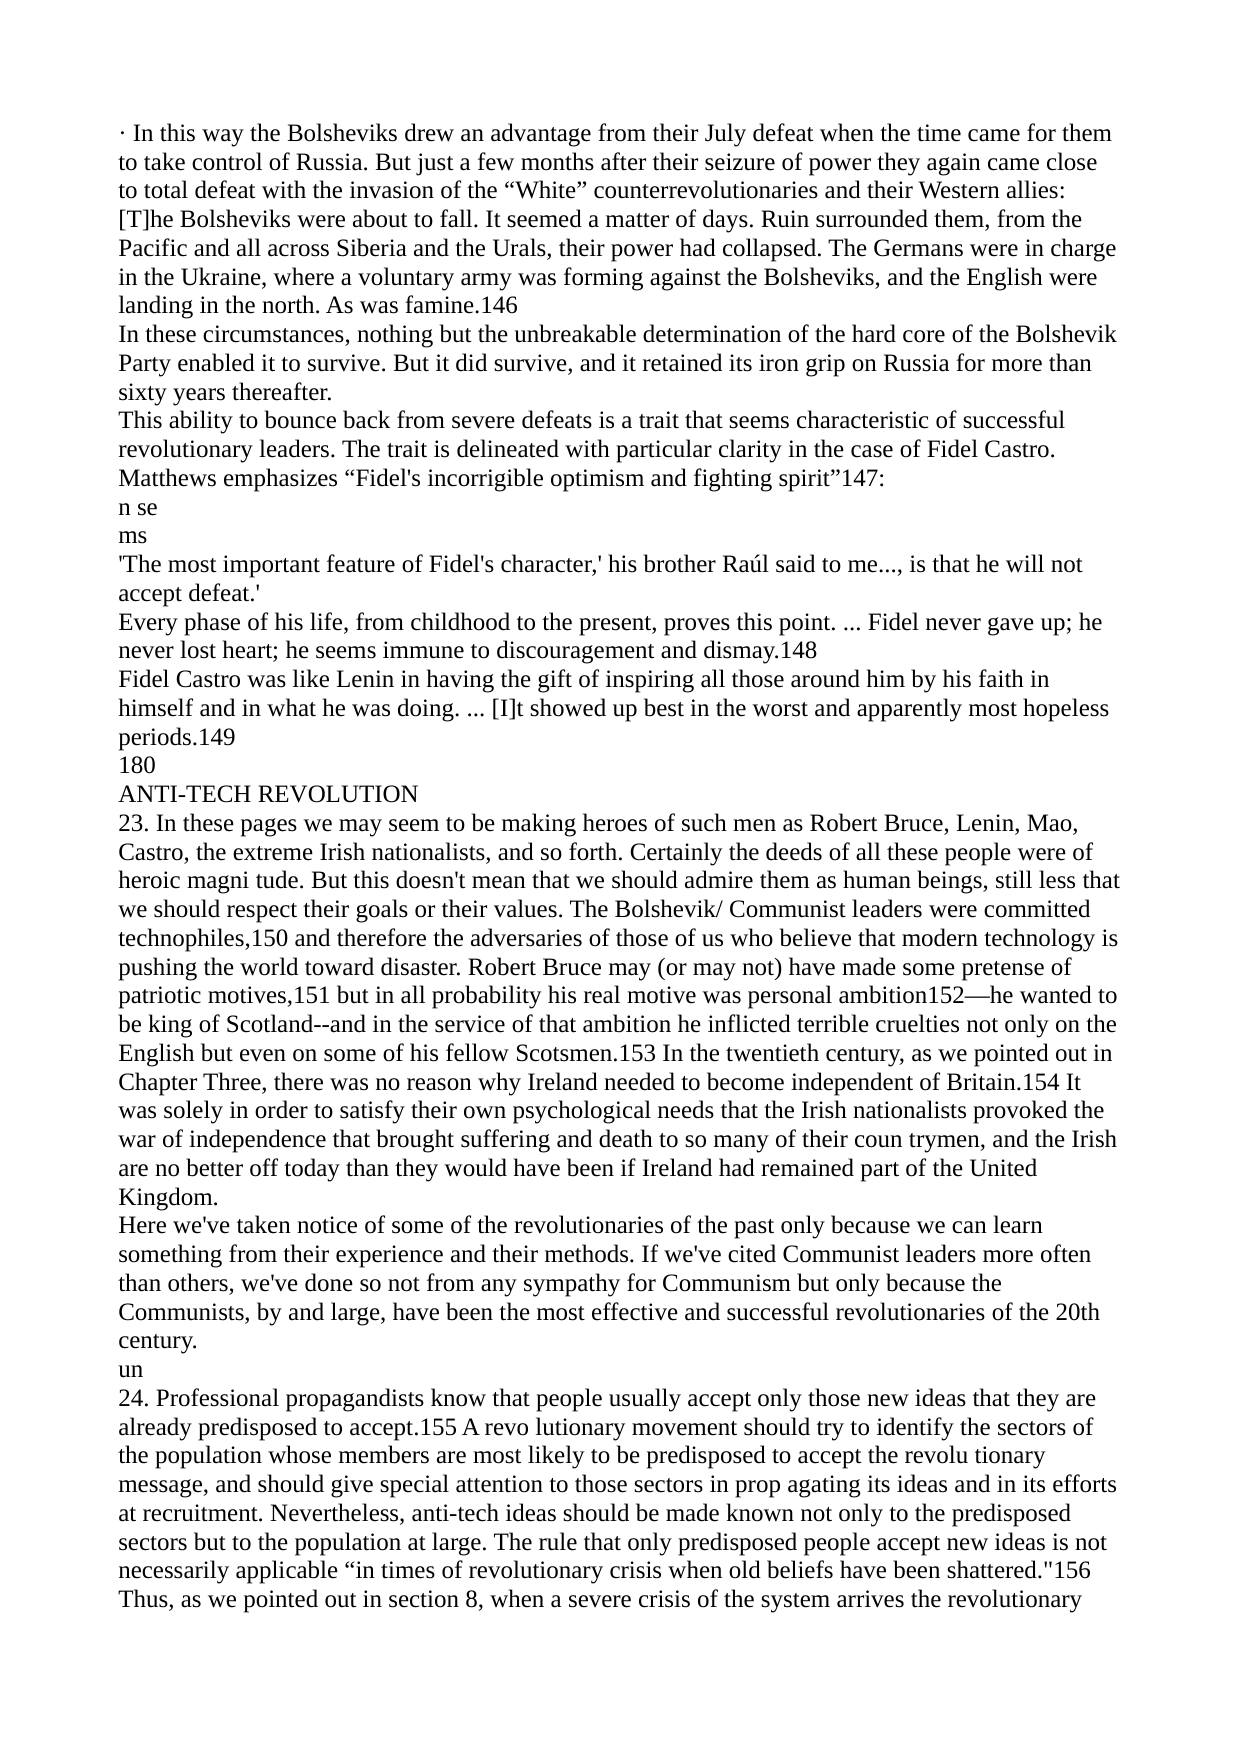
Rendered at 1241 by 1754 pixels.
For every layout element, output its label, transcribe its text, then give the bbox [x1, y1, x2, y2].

text This ability to bounce back from severe defeats is a trait that seems characteristic of successful revolutionary leaders. The trait is delineated with particular clarity in the case of Fidel Castro. Matthews emphasizes “Fidel's incorrigible optimism and fighting spirit”147: [118, 406, 1122, 492]
text n se [118, 492, 1122, 521]
text ANTI-TECH REVOLUTION [118, 779, 1122, 808]
text In these circumstances, nothing but the unbreakable determination of the hard core of the Bolshevik Party enabled it to survive. But it did survive, and it retained its iron grip on Russia for more than sixty years thereafter. [118, 319, 1122, 406]
text Every phase of his life, from childhood to the present, proves this point. ... Fidel never gave up; he never lost heart; he seems immune to discouragement and dismay.148 [118, 607, 1122, 664]
text 24. Professional propagandists know that people usually accept only those new ideas that they are already predisposed to accept.155 A revo lutionary movement should try to identify the sectors of the population whose members are most likely to be predisposed to accept the revolu tionary message, and should give special attention to those sectors in prop agating its ideas and in its efforts at recruitment. Nevertheless, anti-tech ideas should be made known not only to the predisposed sectors but to the population at large. The rule that only predisposed people accept new ideas is not necessarily applicable “in times of revolutionary crisis when old beliefs have been shattered."156 Thus, as we pointed out in section 8, when a severe crisis of the system arrives the revolutionary [118, 1383, 1122, 1613]
text Here we've taken notice of some of the revolutionaries of the past only because we can learn something from their experience and their methods. If we've cited Communist leaders more often than others, we've done so not from any sympathy for Communism but only because the Communists, by and large, have been the most effective and successful revolutionaries of the 20th century. [118, 1211, 1122, 1354]
text [T]he Bolsheviks were about to fall. It seemed a matter of days. Ruin surrounded them, from the Pacific and all across Siberia and the Urals, their power had collapsed. The Germans were in charge in the Ukraine, where a voluntary army was forming against the Bolsheviks, and the English were landing in the north. As was famine.146 [118, 204, 1122, 319]
text 180 [118, 751, 1122, 779]
text un [118, 1354, 1122, 1383]
text Fidel Castro was like Lenin in having the gift of inspiring all those around him by his faith in himself and in what he was doing. ... [I]t showed up best in the worst and apparently most hopeless periods.149 [118, 664, 1122, 751]
text 'The most important feature of Fidel's character,' his brother Raúl said to me..., is that he will not accept defeat.' [118, 549, 1122, 607]
text 23. In these pages we may seem to be making heroes of such men as Robert Bruce, Lenin, Mao, Castro, the extreme Irish nationalists, and so forth. Certainly the deeds of all these people were of heroic magni tude. But this doesn't mean that we should admire them as human beings, still less that we should respect their goals or their values. The Bolshevik/ Communist leaders were committed technophiles,150 and therefore the adversaries of those of us who believe that modern technology is pushing the world toward disaster. Robert Bruce may (or may not) have made some pretense of patriotic motives,151 but in all probability his real motive was personal ambition152—he wanted to be king of Scotland--and in the service of that ambition he inflicted terrible cruelties not only on the English but even on some of his fellow Scotsmen.153 In the twentieth century, as we pointed out in Chapter Three, there was no reason why Ireland needed to become independent of Britain.154 It was solely in order to satisfy their own psychological needs that the Irish nationalists provoked the war of independence that brought suffering and death to so many of their coun trymen, and the Irish are no better off today than they would have been if Ireland had remained part of the United Kingdom. [118, 808, 1122, 1211]
text · In this way the Bolsheviks drew an advantage from their July defeat when the time came for them to take control of Russia. But just a few months after their seizure of power they again came close to total defeat with the invasion of the “White” counterrevolutionaries and their Western allies: [118, 118, 1122, 204]
text ms [118, 521, 1122, 549]
